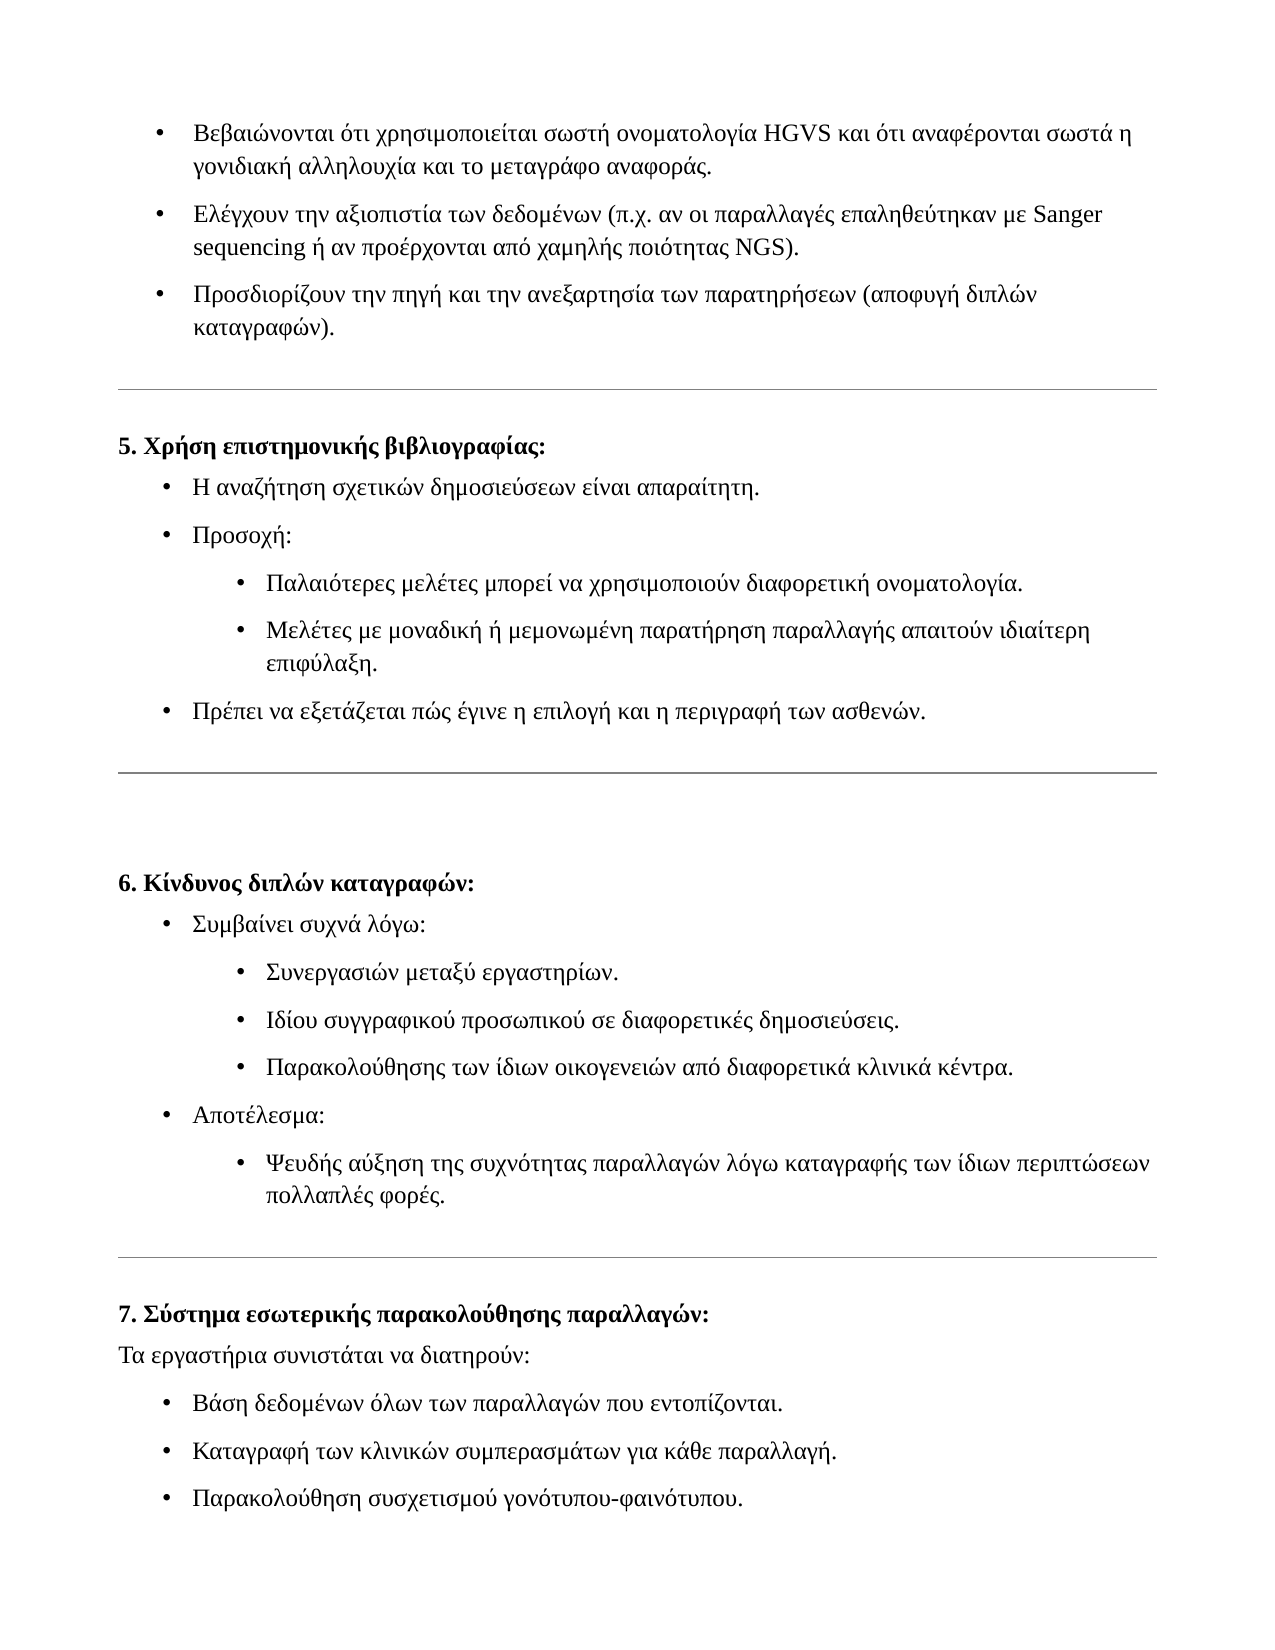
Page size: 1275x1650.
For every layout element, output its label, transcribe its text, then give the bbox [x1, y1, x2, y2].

list Καταγραφή των κλινικών συμπερασμάτων για κάθε παραλλαγή. [162, 1436, 1157, 1464]
list Ελέγχουν την αξιοπιστία των δεδομένων (π.χ. αν οι παραλλαγές επαληθεύτηκαν με Sanger sequencing ή αν προέρχονται από χαμηλής ποιότητας NGS). [156, 199, 1157, 261]
list Ψευδής αύξηση της συχνότητας παραλλαγών λόγω καταγραφής των ίδιων περιπτώσεων πολλαπλές φορές. [236, 1148, 1157, 1209]
list Η αναζήτηση σχετικών δημοσιεύσεων είναι απαραίτητη. [162, 472, 1157, 501]
subtitle 6. Κίνδυνος διπλών καταγραφών: [118, 868, 1157, 897]
list Βεβαιώνονται ότι χρησιμοποιείται σωστή ονοματολογία HGVS και ότι αναφέρονται σωστά η γονιδιακή αλληλουχία και το μεταγράφο αναφοράς. [156, 118, 1157, 180]
list Προσοχή: [162, 520, 1157, 549]
list Παρακολούθηση συσχετισμού γονότυπου-φαινότυπου. [162, 1483, 1157, 1512]
list Μελέτες με μοναδική ή μεμονωμένη παρατήρηση παραλλαγής απαιτούν ιδιαίτερη επιφύλαξη. [236, 615, 1157, 677]
text Τα εργαστήρια συνιστάται να διατηρούν: [118, 1341, 1157, 1369]
list Συνεργασιών μεταξύ εργαστηρίων. [236, 957, 1157, 986]
list Αποτέλεσμα: [162, 1100, 1157, 1129]
subtitle 7. Σύστημα εσωτερικής παρακολούθησης παραλλαγών: [118, 1299, 1157, 1328]
list Ιδίου συγγραφικού προσωπικού σε διαφορετικές δημοσιεύσεις. [236, 1005, 1157, 1033]
list Συμβαίνει συχνά λόγω: [162, 909, 1157, 938]
subtitle 5. Χρήση επιστημονικής βιβλιογραφίας: [118, 431, 1157, 460]
list Βάση δεδομένων όλων των παραλλαγών που εντοπίζονται. [162, 1388, 1157, 1417]
list Προσδιορίζουν την πηγή και την ανεξαρτησία των παρατηρήσεων (αποφυγή διπλών καταγραφών). [156, 279, 1157, 341]
list Πρέπει να εξετάζεται πώς έγινε η επιλογή και η περιγραφή των ασθενών. [162, 696, 1157, 724]
list Παλαιότερες μελέτες μπορεί να χρησιμοποιούν διαφορετική ονοματολογία. [236, 568, 1157, 596]
list Παρακολούθησης των ίδιων οικογενειών από διαφορετικά κλινικά κέντρα. [236, 1052, 1157, 1081]
